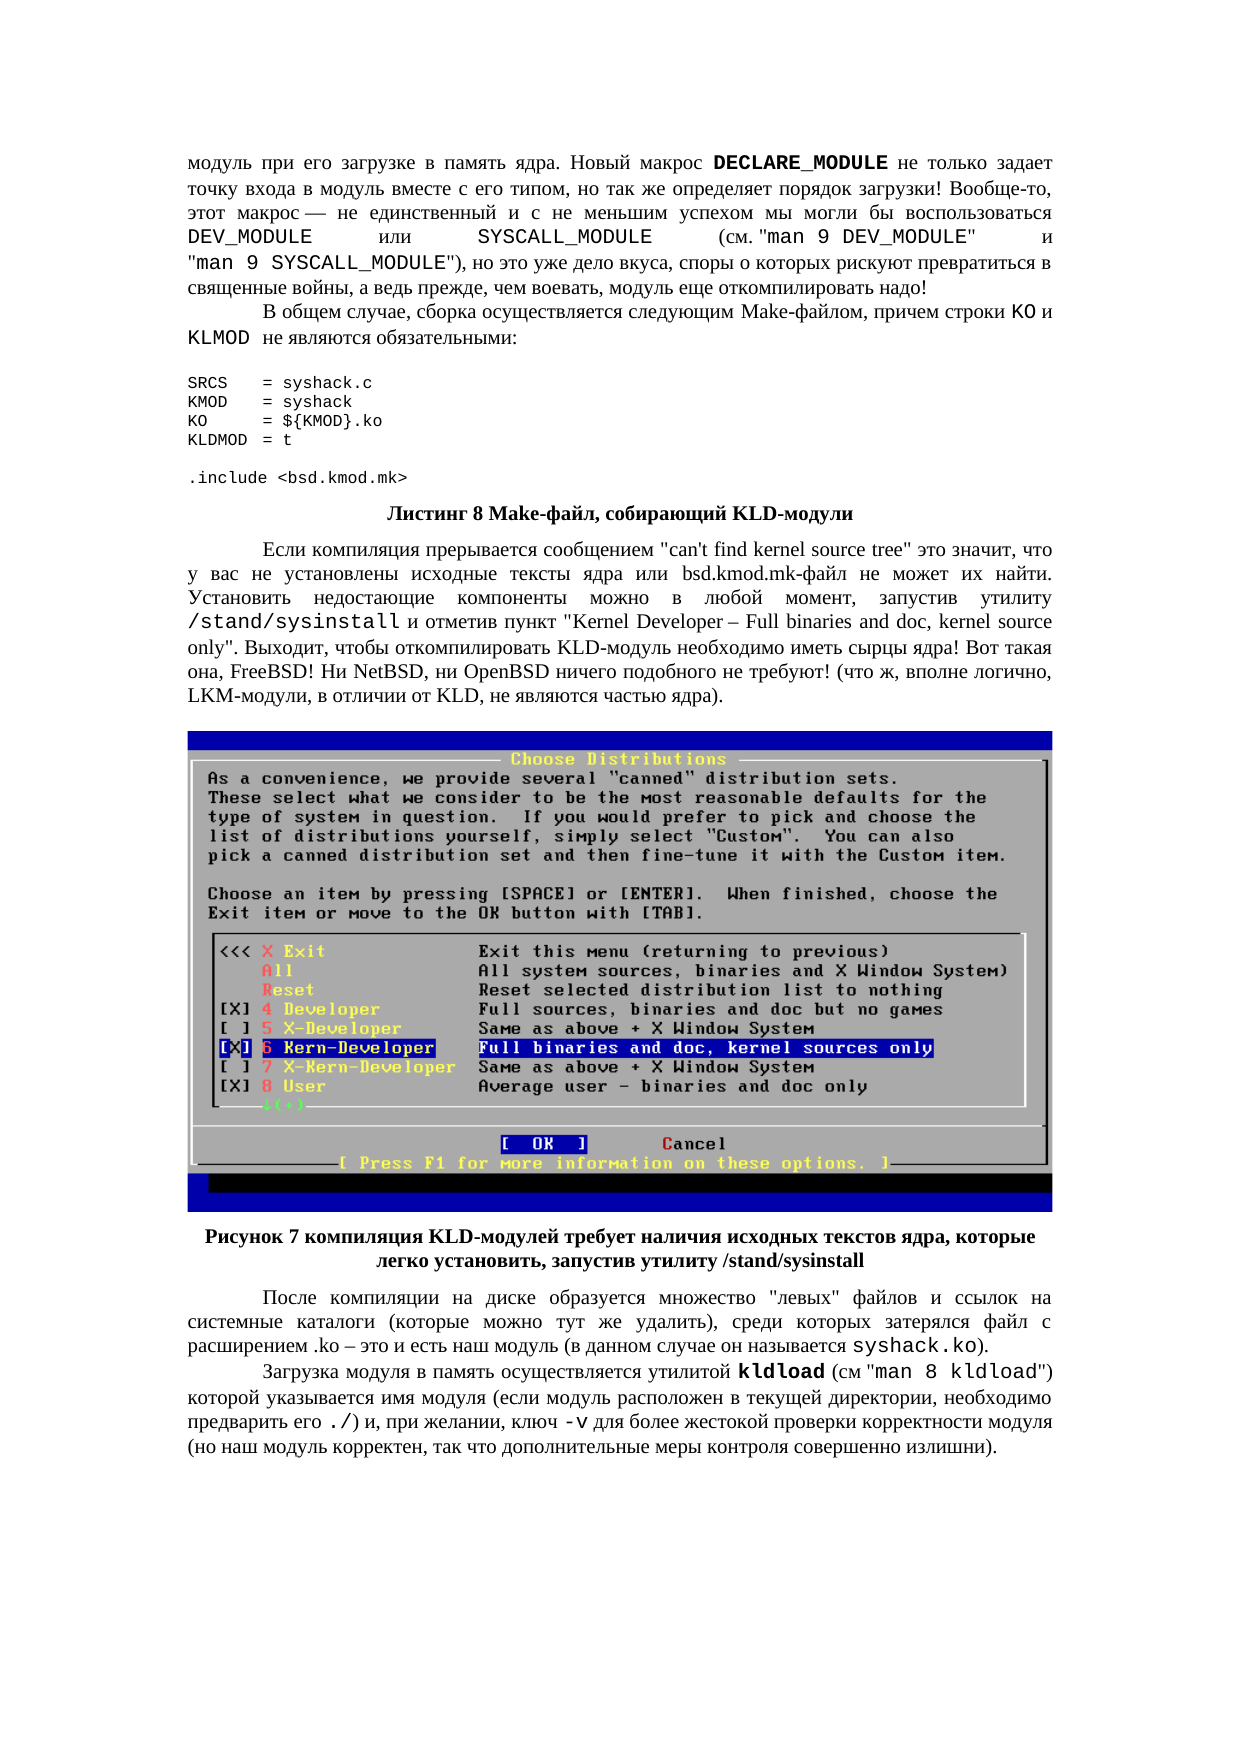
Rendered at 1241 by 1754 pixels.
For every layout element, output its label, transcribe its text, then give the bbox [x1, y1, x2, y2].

text Листинг 8 Make-файл, собирающий KLD-модули [187, 501, 1053, 524]
picture [187, 731, 1053, 1212]
text После компиляции на диске образуется множество "левых" файлов и ссылок на системные каталоги (которые можно тут же удалить), среди которых затерялся файл с расширением .ko – это и есть наш модуль (в данном случае он называется syshack.ko). [187, 1285, 1053, 1359]
text модуль при его загрузке в память ядра. Новый макрос DECLARE_MODULE не только задает точку входа в модуль вместе с его типом, но так же определяет порядок загрузки! Вообще-то, этот макрос — не единственный и с не меньшим успехом мы могли бы воспользоваться DEV_MODULE или SYSCALL_MODULE (см. "man 9 DEV_MODULE" и "man 9 SYSCALL_MODULE"), но это уже дело вкуса, споры о которых рискуют превратиться в священные войны, а ведь прежде, чем воевать, модуль еще откомпилировать надо! [187, 150, 1053, 299]
text В общем случае, сборка осуществляется следующим Make-файлом, причем строки KO и KLMOD не являются обязательными: [187, 299, 1053, 351]
text Рисунок 7 компиляция KLD-модулей требует наличия исходных текстов ядра, которые легко установить, запустив утилиту /stand/sysinstall [187, 1224, 1053, 1272]
text .include <bsd.kmod.mk> [187, 469, 1053, 488]
text KO = ${KMOD}.ko [187, 413, 1053, 431]
text KLDMOD = t [187, 431, 1053, 450]
text KMOD = syshack [187, 394, 1053, 413]
text SRCS = syshack.c [187, 375, 1053, 394]
text Если компиляция прерывается сообщением "can't find kernel source tree" это значит, что у вас не установлены исходные тексты ядра или bsd.kmod.mk-файл не может их найти. Установить недостающие компоненты можно в любой момент, запустив утилиту /stand/sysinstall и отметив пункт "Kernel Developer – Full binaries and doc, kernel source only". Выходит, чтобы откомпилировать KLD-модуль необходимо иметь сырцы ядра! Вот такая она, FreeBSD! Ни NetBSD, ни OpenBSD ничего подобного не требуют! (что ж, вполне логично, LKM-модули, в отличии от KLD, не являются частью ядра). [187, 537, 1053, 707]
text Загрузка модуля в память осуществляется утилитой kldload (см "man 8 kldload") которой указывается имя модуля (если модуль расположен в текущей директории, необходимо предварить его ./) и, при желании, ключ -v для более жестокой проверки корректности модуля (но наш модуль корректен, так что дополнительные меры контроля совершенно излишни). [187, 1359, 1053, 1458]
